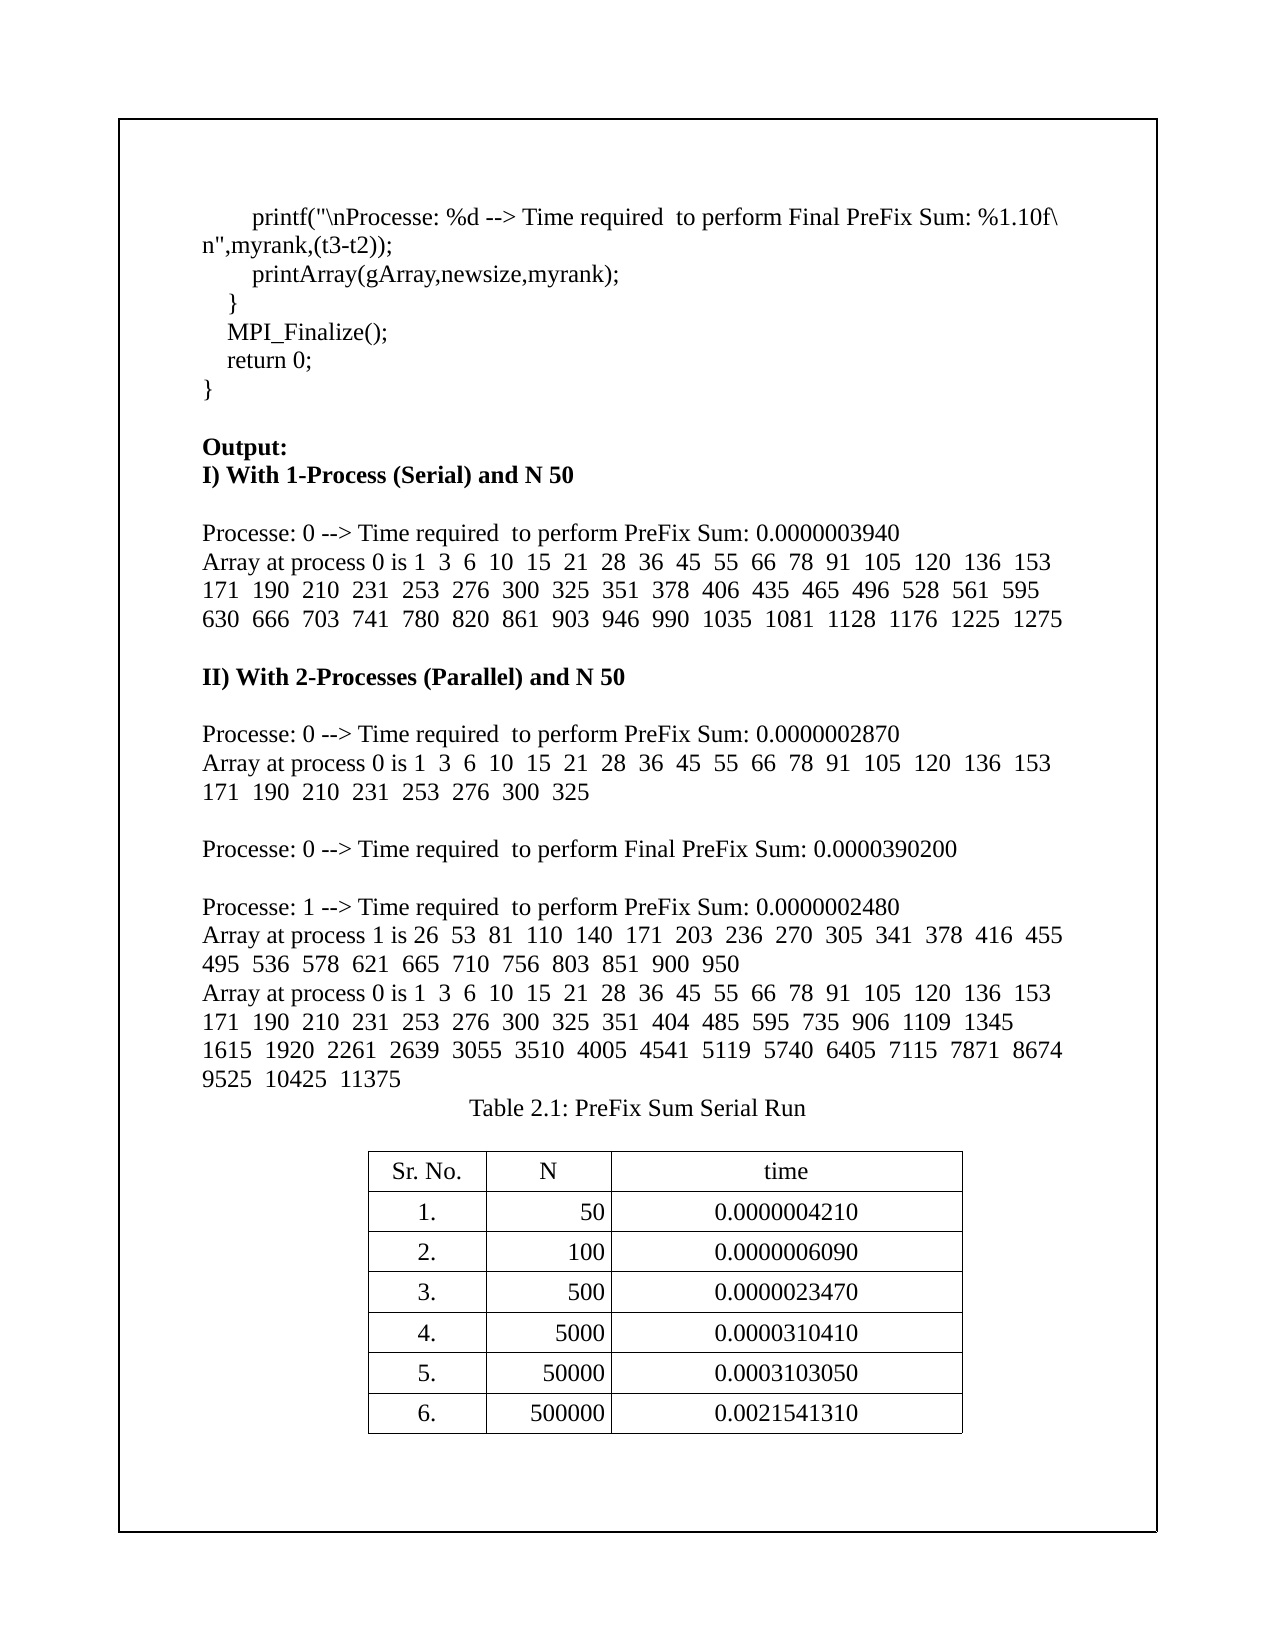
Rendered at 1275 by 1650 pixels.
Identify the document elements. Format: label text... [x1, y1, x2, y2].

text } [202, 374, 1073, 403]
text Processe: 1 --> Time required to perform PreFix Sum: 0.0000002480 [202, 892, 1073, 921]
table_cell 0.0000310410 [612, 1313, 962, 1352]
table_cell 1. [369, 1192, 486, 1231]
table_cell 500 [487, 1272, 611, 1312]
table_cell 3. [369, 1272, 486, 1312]
text Array at process 0 is 1 3 6 10 15 21 28 36 45 55 66 78 91 105 120 136 153 171 190 210 231 253 276 300 325 351 404 485 595 735 906 1109 1345 1615 1920 2261 2639 3055 3510 4005 4541 5119 5740 6405 7115 7871 8674 9525 10425 11375 [202, 978, 1073, 1093]
text Array at process 0 is 1 3 6 10 15 21 28 36 45 55 66 78 91 105 120 136 153 171 190 210 231 253 276 300 325 351 378 406 435 465 496 528 561 595 630 666 703 741 780 820 861 903 946 990 1035 1081 1128 1176 1225 1275 [202, 547, 1073, 633]
table_cell 500000 [487, 1394, 611, 1433]
text printf("\nProcesse: %d --> Time required to perform Final PreFix Sum: %1.10f\n",myrank,(t3-t2)); [202, 202, 1073, 259]
text printArray(gArray,newsize,myrank); [202, 259, 1073, 288]
table_cell 0.0000006090 [612, 1232, 962, 1271]
text I) With 1-Process (Serial) and N 50 [202, 461, 1073, 489]
table_cell 2. [369, 1232, 486, 1271]
table_header N [487, 1152, 611, 1191]
table_cell 4. [369, 1313, 486, 1352]
table_header Sr. No. [369, 1152, 486, 1191]
text Table 2.1: PreFix Sum Serial Run [202, 1093, 1073, 1122]
text return 0; [202, 346, 1073, 374]
table_cell 50 [487, 1192, 611, 1231]
table_cell 5. [369, 1353, 486, 1392]
text MPI_Finalize(); [202, 317, 1073, 346]
text } [202, 288, 1073, 317]
table_cell 50000 [487, 1353, 611, 1392]
text Processe: 0 --> Time required to perform Final PreFix Sum: 0.0000390200 [202, 834, 1073, 863]
table_cell 0.0000023470 [612, 1272, 962, 1312]
text Processe: 0 --> Time required to perform PreFix Sum: 0.0000003940 [202, 518, 1073, 547]
table_cell 6. [369, 1394, 486, 1433]
table_cell 100 [487, 1232, 611, 1271]
table_cell 0.0003103050 [612, 1353, 962, 1392]
text Array at process 0 is 1 3 6 10 15 21 28 36 45 55 66 78 91 105 120 136 153 171 190 210 231 253 276 300 325 [202, 748, 1073, 806]
text Processe: 0 --> Time required to perform PreFix Sum: 0.0000002870 [202, 719, 1073, 748]
table_header time [612, 1152, 962, 1191]
table_cell 0.0000004210 [612, 1192, 962, 1231]
table_cell 5000 [487, 1313, 611, 1352]
table_cell 0.0021541310 [612, 1394, 962, 1433]
text Output: [202, 432, 1073, 461]
text Array at process 1 is 26 53 81 110 140 171 203 236 270 305 341 378 416 455 495 536 578 621 665 710 756 803 851 900 950 [202, 921, 1073, 978]
text II) With 2-Processes (Parallel) and N 50 [202, 662, 1073, 691]
